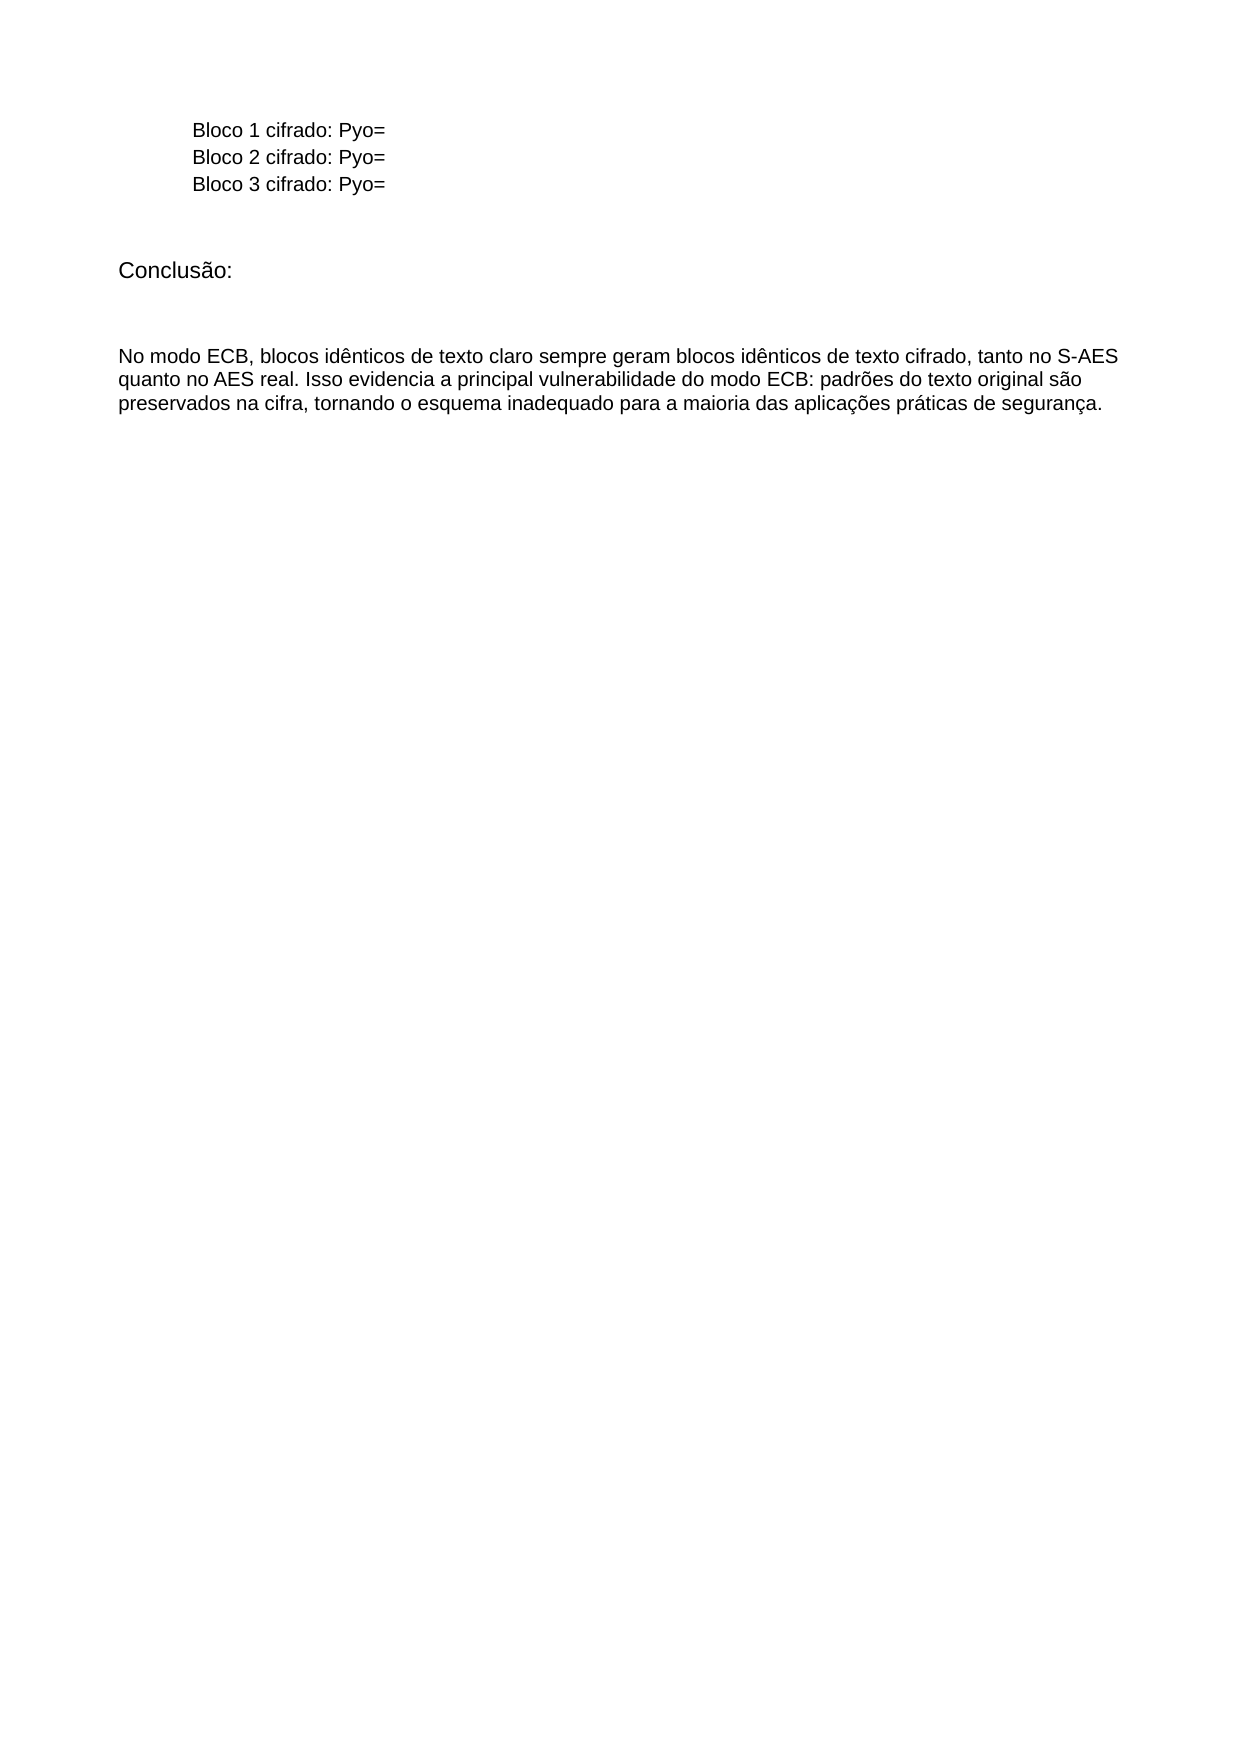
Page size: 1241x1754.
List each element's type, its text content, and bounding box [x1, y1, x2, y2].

subtitle Conclusão: [118, 257, 1122, 283]
subtitle No modo ECB, blocos idênticos de texto claro sempre geram blocos idênticos de texto cifrado, tanto no S-AES quanto no AES real. Isso evidencia a principal vulnerabilidade do modo ECB: padrões do texto original são preservados na cifra, tornando o esquema inadequado para a maioria das aplicações práticas de segurança. [118, 321, 1122, 414]
list Bloco 1 cifrado: Pyo= Bloco 2 cifrado: Pyo= Bloco 3 cifrado: Pyo= [118, 118, 1122, 195]
